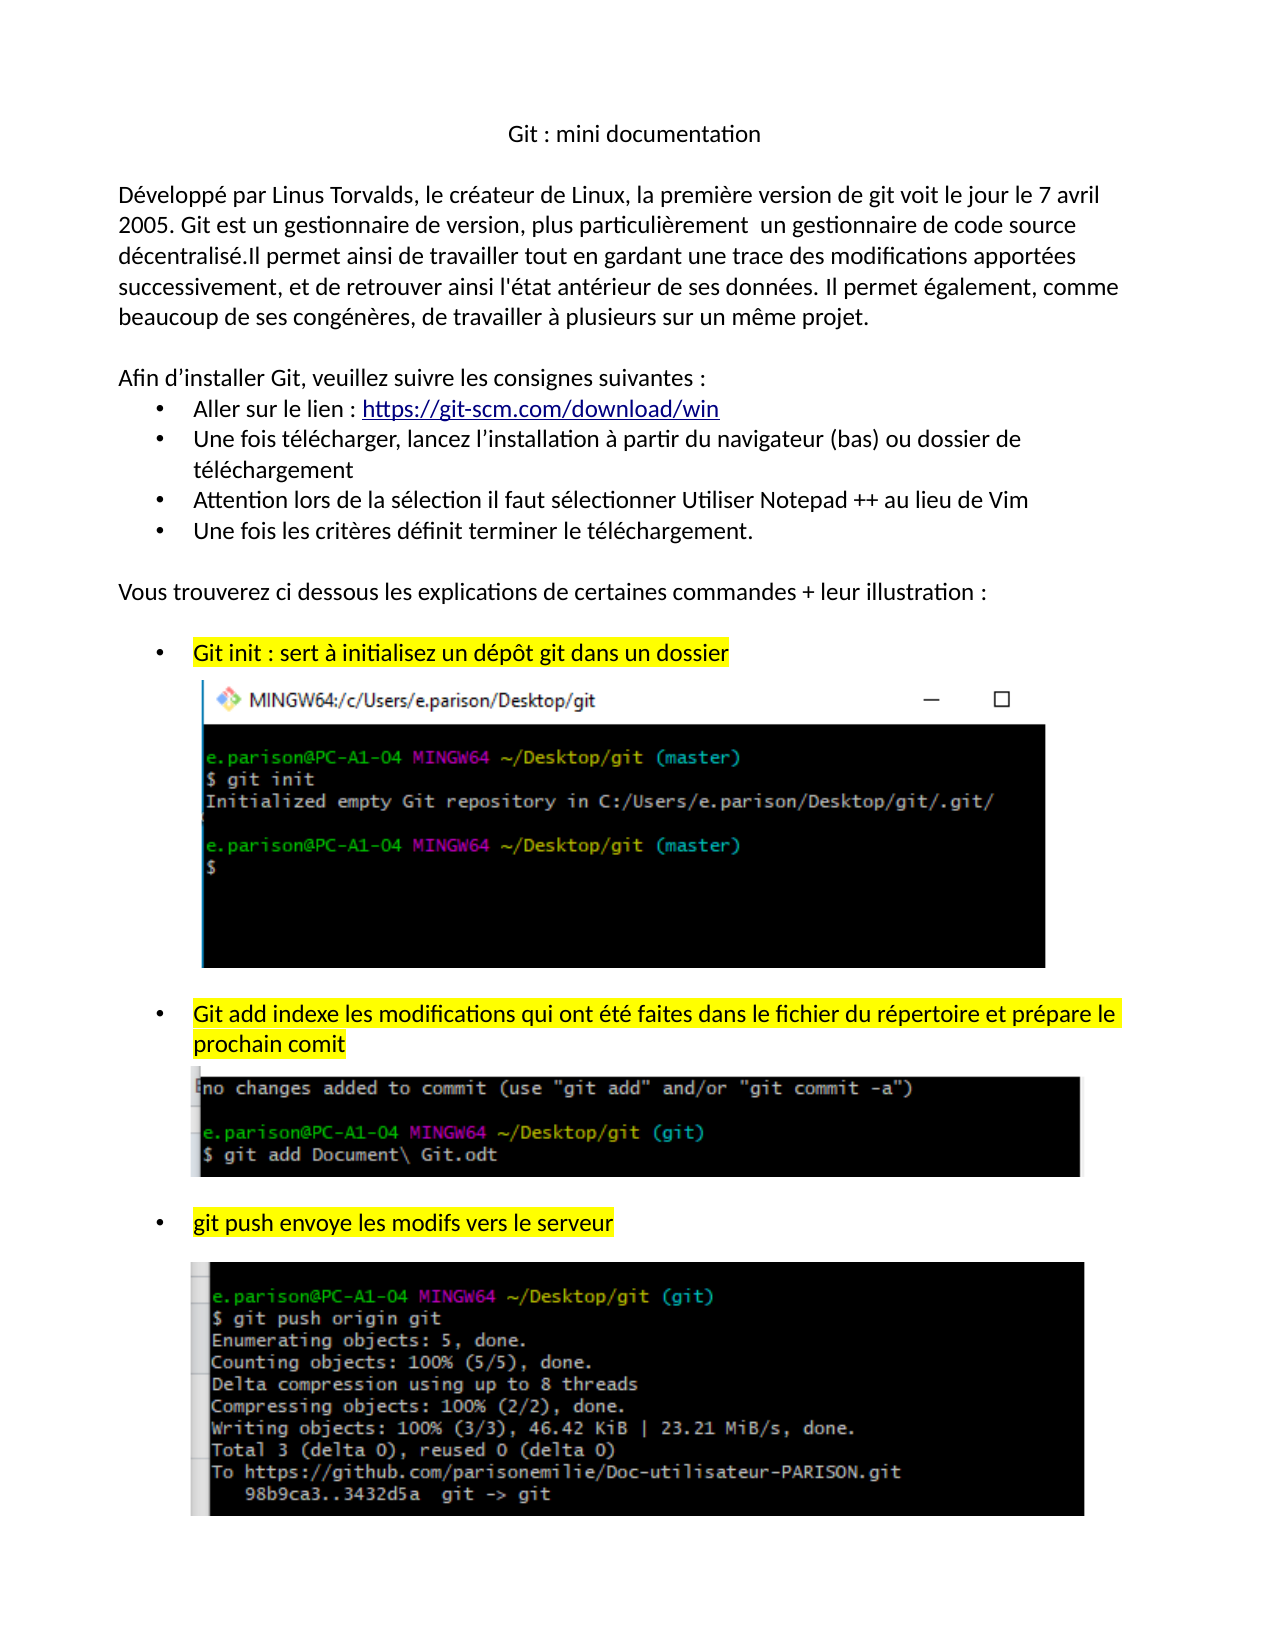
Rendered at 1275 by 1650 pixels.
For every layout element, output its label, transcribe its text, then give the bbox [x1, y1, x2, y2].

list Une fois les critères définit terminer le téléchargement. [156, 515, 1157, 545]
list Une fois télécharger, lancez l’installation à partir du navigateur (bas) ou dossier de téléchargement [156, 423, 1157, 484]
picture [190, 1066, 1085, 1177]
text Vous trouverez ci dessous les explications de certaines commandes + leur illustration : [118, 576, 1157, 606]
list Attention lors de la sélection il faut sélectionner Utiliser Notepad ++ au lieu de Vim [156, 484, 1157, 515]
text Git : mini documentation [118, 118, 1157, 149]
list Git add indexe les modifications qui ont été faites dans le fichier du répertoire et prépare le prochain comit [156, 998, 1157, 1059]
picture [201, 680, 1046, 968]
list Git init : sert à initialisez un dépôt git dans un dossier [156, 637, 1157, 667]
picture [190, 1262, 1085, 1516]
list git push envoye les modifs vers le serveur [156, 1207, 1157, 1237]
text Afin d’installer Git, veuillez suivre les consignes suivantes : [118, 362, 1157, 393]
list Aller sur le lien : https://git-scm.com/download/win [156, 393, 1157, 423]
text Développé par Linus Torvalds, le créateur de Linux, la première version de git voit le jour le 7 avril 2005. Git est un gestionnaire de version, plus particulièrement un gestionnaire de code source décentralisé.Il permet ainsi de travailler tout en gardant une trace des modifications apportées successivement, et de retrouver ainsi l'état antérieur de ses données. Il permet également, comme beaucoup de ses congénères, de travailler à plusieurs sur un même projet. [118, 179, 1157, 332]
